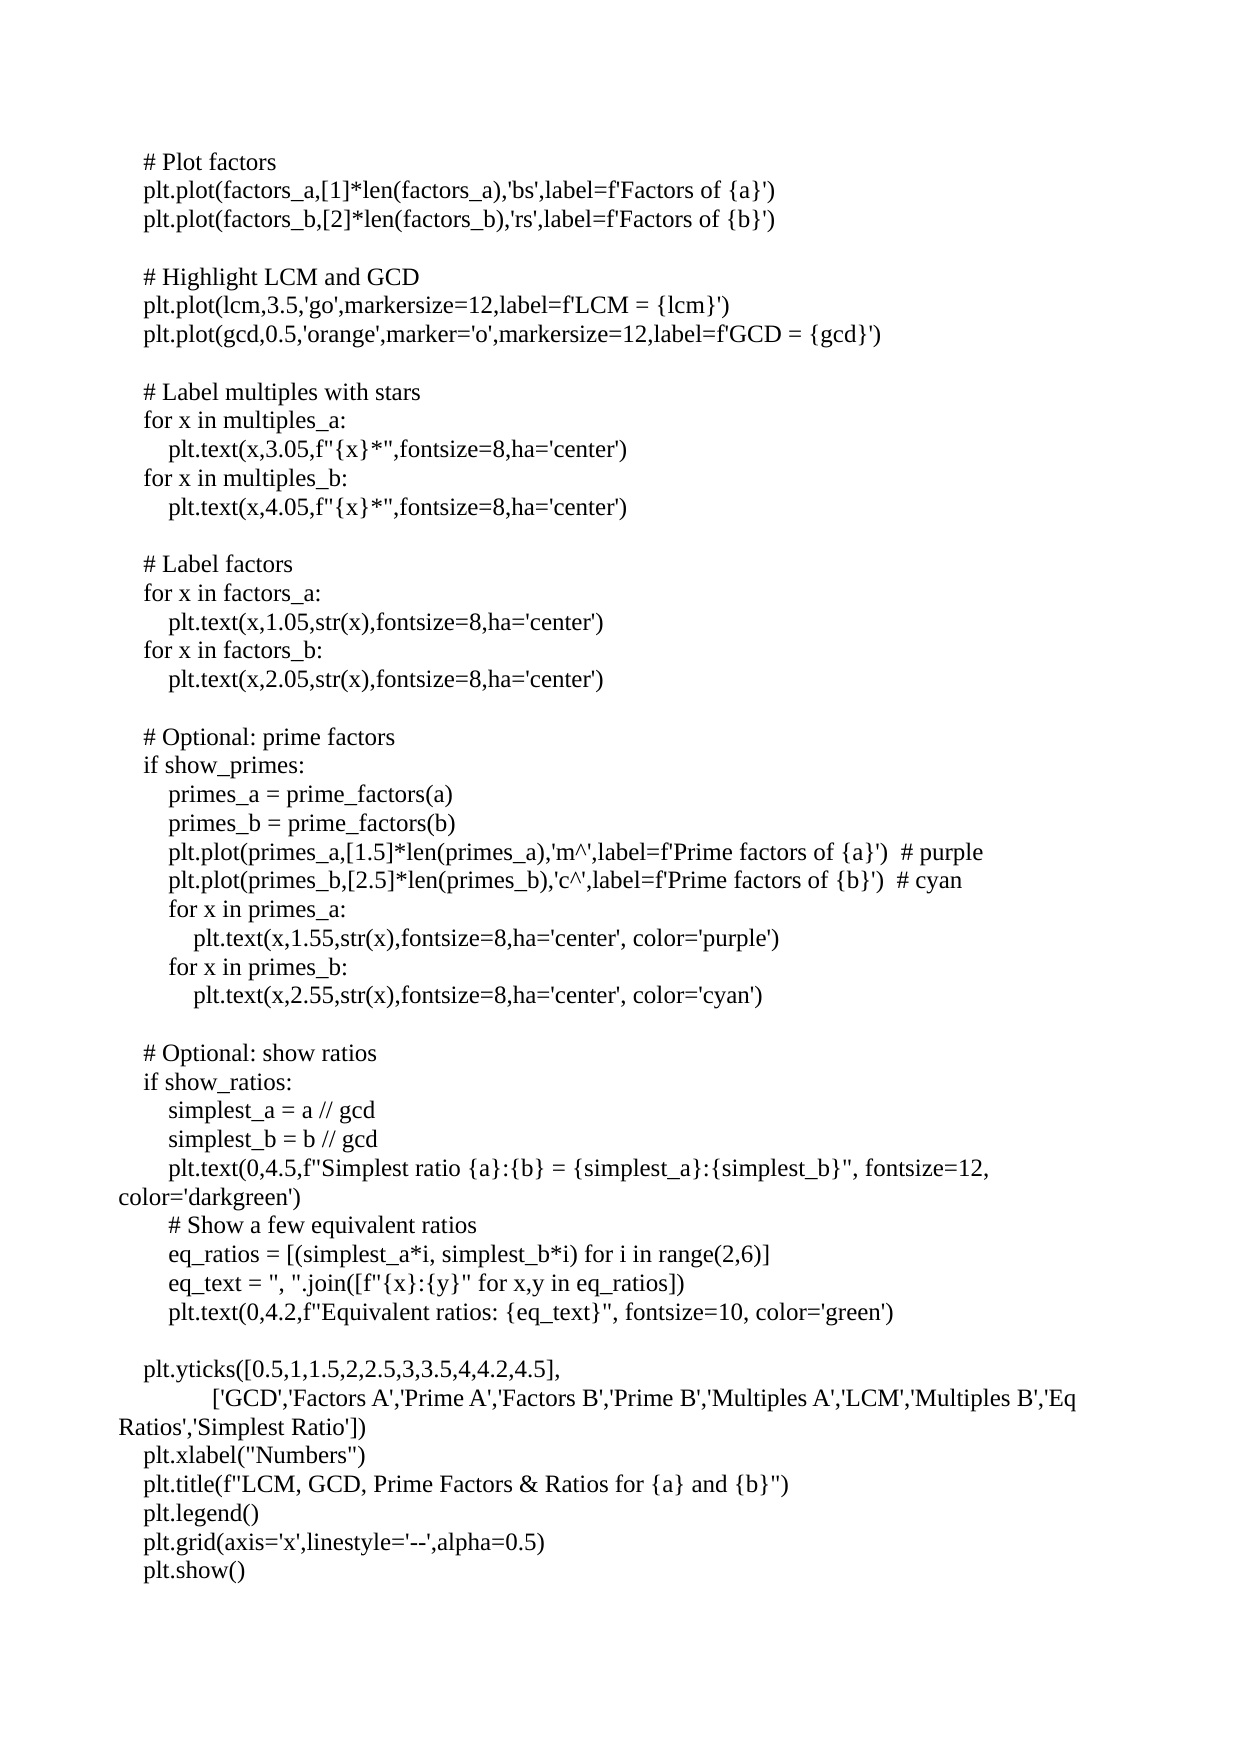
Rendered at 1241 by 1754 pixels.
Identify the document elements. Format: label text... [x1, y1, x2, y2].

text for x in primes_b: [118, 952, 1122, 981]
text if show_ratios: [118, 1067, 1122, 1096]
text if show_primes: [118, 751, 1122, 779]
text plt.plot(gcd,0.5,'orange',marker='o',markersize=12,label=f'GCD = {gcd}') [118, 319, 1122, 348]
text eq_text = ", ".join([f"{x}:{y}" for x,y in eq_ratios]) [118, 1268, 1122, 1297]
text plt.plot(factors_a,[1]*len(factors_a),'bs',label=f'Factors of {a}') [118, 176, 1122, 204]
text # Optional: prime factors [118, 722, 1122, 751]
text plt.text(0,4.2,f"Equivalent ratios: {eq_text}", fontsize=10, color='green') [118, 1297, 1122, 1326]
text # Label factors [118, 549, 1122, 578]
text ['GCD','Factors A','Prime A','Factors B','Prime B','Multiples A','LCM','Multiples B','Eq Ratios','Simplest Ratio']) [118, 1383, 1122, 1441]
text eq_ratios = [(simplest_a*i, simplest_b*i) for i in range(2,6)] [118, 1239, 1122, 1268]
text simplest_b = b // gcd [118, 1124, 1122, 1153]
text plt.yticks([0.5,1,1.5,2,2.5,3,3.5,4,4.2,4.5], [118, 1354, 1122, 1383]
text for x in multiples_a: [118, 406, 1122, 434]
text # Show a few equivalent ratios [118, 1211, 1122, 1239]
text # Label multiples with stars [118, 377, 1122, 406]
text plt.title(f"LCM, GCD, Prime Factors & Ratios for {a} and {b}") [118, 1469, 1122, 1498]
text plt.plot(primes_a,[1.5]*len(primes_a),'m^',label=f'Prime factors of {a}') # purple [118, 837, 1122, 866]
text primes_a = prime_factors(a) [118, 779, 1122, 808]
text plt.plot(primes_b,[2.5]*len(primes_b),'c^',label=f'Prime factors of {b}') # cyan [118, 866, 1122, 894]
text plt.show() [118, 1556, 1122, 1584]
text plt.xlabel("Numbers") [118, 1441, 1122, 1469]
text # Optional: show ratios [118, 1038, 1122, 1067]
text plt.text(x,2.55,str(x),fontsize=8,ha='center', color='cyan') [118, 981, 1122, 1009]
text plt.plot(lcm,3.5,'go',markersize=12,label=f'LCM = {lcm}') [118, 291, 1122, 319]
text for x in factors_a: [118, 578, 1122, 607]
text plt.legend() [118, 1498, 1122, 1527]
text for x in primes_a: [118, 894, 1122, 923]
text plt.text(x,3.05,f"{x}*",fontsize=8,ha='center') [118, 434, 1122, 463]
text for x in factors_b: [118, 636, 1122, 664]
text # Plot factors [118, 147, 1122, 176]
text plt.plot(factors_b,[2]*len(factors_b),'rs',label=f'Factors of {b}') [118, 204, 1122, 233]
text plt.text(0,4.5,f"Simplest ratio {a}:{b} = {simplest_a}:{simplest_b}", fontsize=12, color='darkgreen') [118, 1153, 1122, 1211]
text for x in multiples_b: [118, 463, 1122, 492]
text plt.text(x,2.05,str(x),fontsize=8,ha='center') [118, 664, 1122, 693]
text simplest_a = a // gcd [118, 1096, 1122, 1124]
text plt.text(x,1.05,str(x),fontsize=8,ha='center') [118, 607, 1122, 636]
text plt.grid(axis='x',linestyle='--',alpha=0.5) [118, 1527, 1122, 1556]
text # Highlight LCM and GCD [118, 262, 1122, 291]
text primes_b = prime_factors(b) [118, 808, 1122, 837]
text plt.text(x,4.05,f"{x}*",fontsize=8,ha='center') [118, 492, 1122, 521]
text plt.text(x,1.55,str(x),fontsize=8,ha='center', color='purple') [118, 923, 1122, 952]
